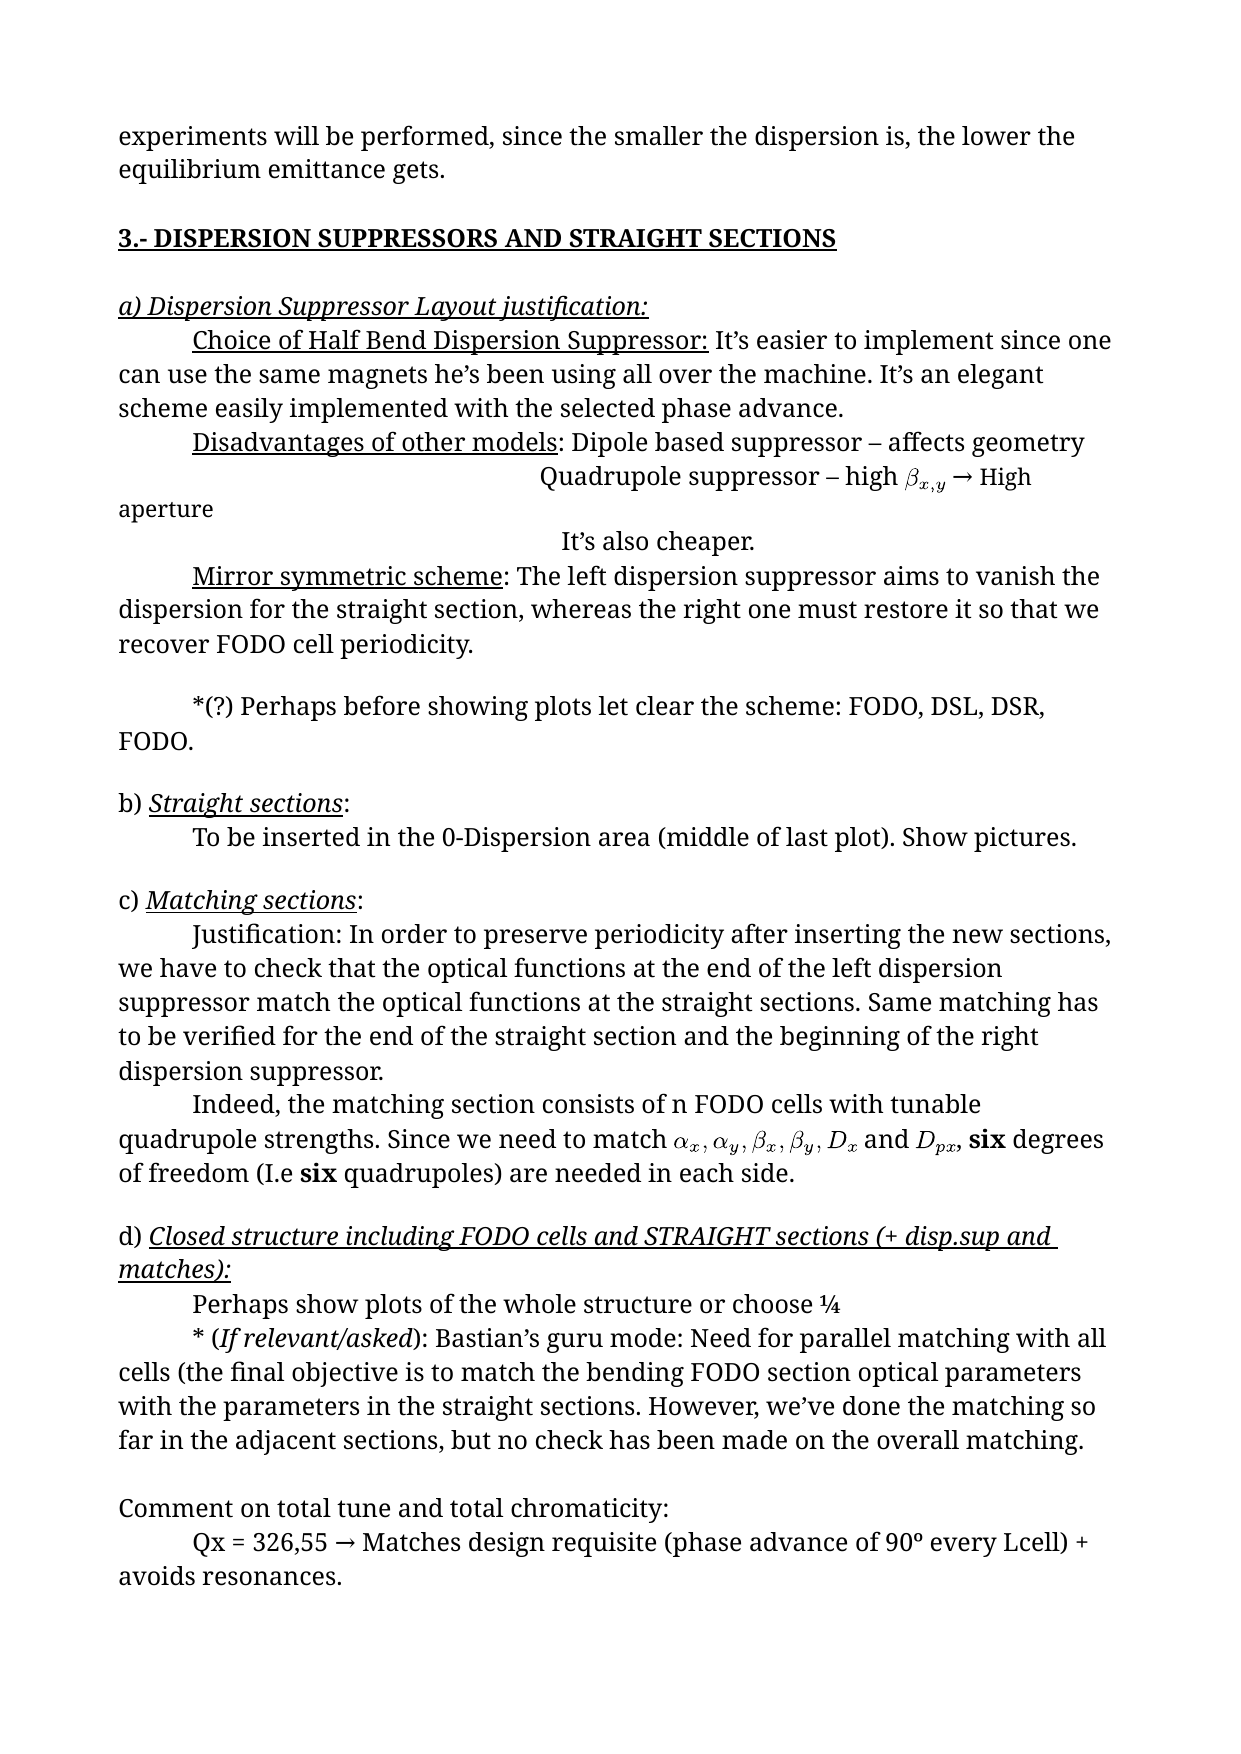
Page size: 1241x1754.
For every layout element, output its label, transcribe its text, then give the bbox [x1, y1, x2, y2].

text 3.- DISPERSION SUPPRESSORS AND STRAIGHT SECTIONS [118, 220, 1122, 254]
text a) Dispersion Suppressor Layout justification: [118, 288, 1122, 322]
text To be inserted in the 0-Dispersion area (middle of last plot). Show pictures. [118, 820, 1122, 854]
text Disadvantages of other models: Dipole based suppressor – affects geometry [118, 425, 1122, 459]
text Comment on total tune and total chromaticity: [118, 1491, 1122, 1525]
text c) Matching sections: Justification: In order to preserve periodicity after inserting the new sections, we have to check that the optical functions at the end of the left dispersion suppressor match the optical functions at the straight sections. Same matching has to be verified for the end of the straight section and the beginning of the right dispersion suppressor. [118, 883, 1122, 1087]
text Choice of Half Bend Dispersion Suppressor: It’s easier to implement since one can use the same magnets he’s been using all over the machine. It’s an elegant scheme easily implemented with the selected phase advance. [118, 322, 1122, 425]
text b) Straight sections: [118, 786, 1122, 820]
text experiments will be performed, since the smaller the dispersion is, the lower the equilibrium emittance gets. [118, 118, 1122, 186]
text Qx = 326,55 → Matches design requisite (phase advance of 90º every Lcell) + avoids resonances. [118, 1525, 1122, 1593]
text d) Closed structure including FODO cells and STRAIGHT sections (+ disp.sup and matches): [118, 1218, 1122, 1286]
text Mirror symmetric scheme: The left dispersion suppressor aims to vanish the dispersion for the straight section, whereas the right one must restore it so that we recover FODO cell periodicity. [118, 558, 1122, 660]
text It’s also cheaper. [118, 524, 1122, 558]
text *(?) Perhaps before showing plots let clear the scheme: FODO, DSL, DSR, FODO. [118, 689, 1122, 757]
text * (If relevant/asked): Bastian’s guru mode: Need for parallel matching with all cells (the final objective is to match the bending FODO section optical parameters with the parameters in the straight sections. However, we’ve done the matching so far in the adjacent sections, but no check has been made on the overall matching. [118, 1320, 1122, 1457]
text Indeed, the matching section consists of n FODO cells with tunable quadrupole strengths. Since we need to match and , six degrees of freedom (I.e six quadrupoles) are needed in each side. [118, 1087, 1122, 1189]
text Perhaps show plots of the whole structure or choose ¼ [118, 1286, 1122, 1320]
text Quadrupole suppressor – high → High aperture [118, 459, 1122, 524]
